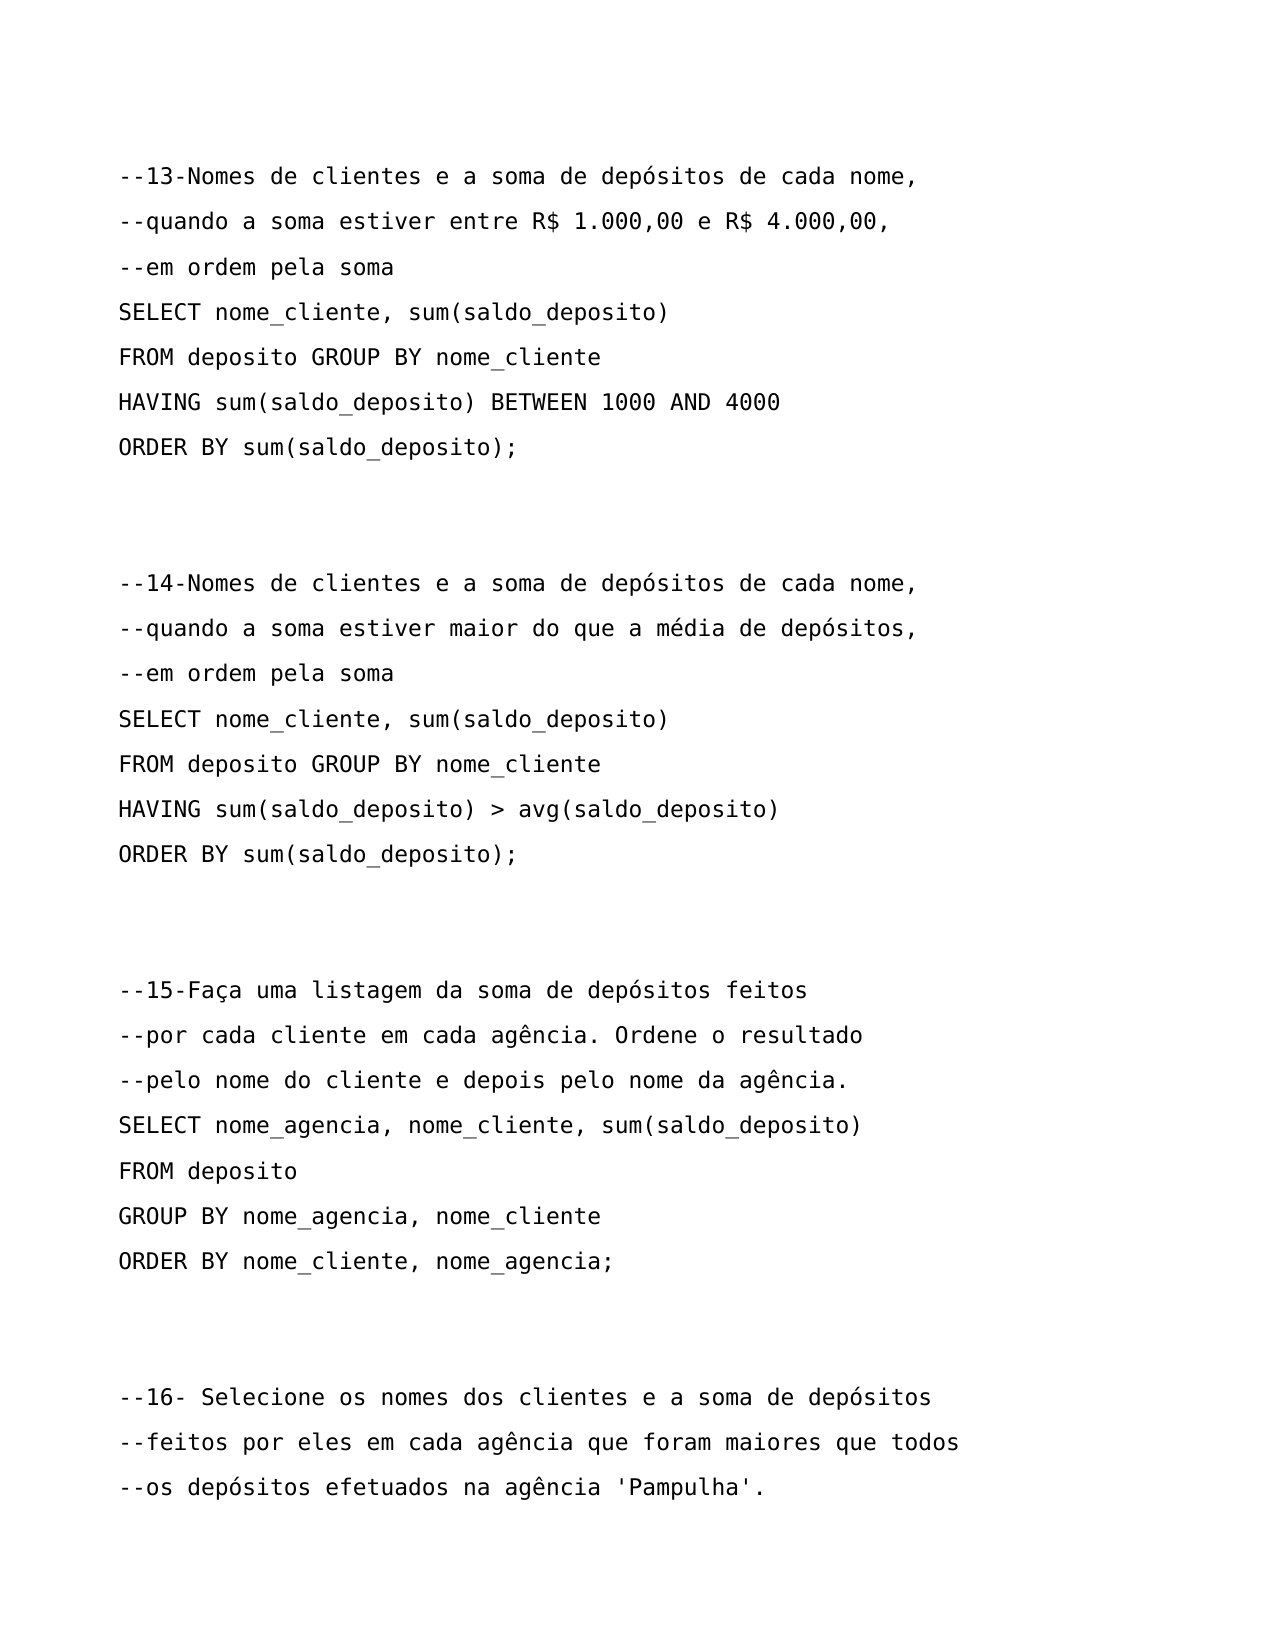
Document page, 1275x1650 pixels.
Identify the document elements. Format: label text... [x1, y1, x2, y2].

text FROM deposito GROUP BY nome_cliente [118, 751, 1157, 778]
text GROUP BY nome_agencia, nome_cliente [118, 1203, 1157, 1230]
text --em ordem pela soma [118, 661, 1157, 687]
text --16- Selecione os nomes dos clientes e a soma de depósitos [118, 1384, 1157, 1411]
text FROM deposito GROUP BY nome_cliente [118, 344, 1157, 371]
text --quando a soma estiver maior do que a média de depósitos, [118, 615, 1157, 642]
text SELECT nome_agencia, nome_cliente, sum(saldo_deposito) [118, 1113, 1157, 1139]
text ORDER BY sum(saldo_deposito); [118, 841, 1157, 868]
text --em ordem pela soma [118, 254, 1157, 280]
text --quando a soma estiver entre R$ 1.000,00 e R$ 4.000,00, [118, 208, 1157, 235]
text --14-Nomes de clientes e a soma de depósitos de cada nome, [118, 570, 1157, 597]
text FROM deposito [118, 1158, 1157, 1184]
text --por cada cliente em cada agência. Ordene o resultado [118, 1022, 1157, 1049]
text --pelo nome do cliente e depois pelo nome da agência. [118, 1067, 1157, 1094]
text --feitos por eles em cada agência que foram maiores que todos [118, 1429, 1157, 1456]
text --os depósitos efetuados na agência 'Pampulha'. [118, 1474, 1157, 1501]
text ORDER BY sum(saldo_deposito); [118, 434, 1157, 461]
text HAVING sum(saldo_deposito) BETWEEN 1000 AND 4000 [118, 389, 1157, 416]
text --13-Nomes de clientes e a soma de depósitos de cada nome, [118, 163, 1157, 190]
text --15-Faça uma listagem da soma de depósitos feitos [118, 977, 1157, 1004]
text SELECT nome_cliente, sum(saldo_deposito) [118, 706, 1157, 732]
text ORDER BY nome_cliente, nome_agencia; [118, 1248, 1157, 1275]
text HAVING sum(saldo_deposito) > avg(saldo_deposito) [118, 796, 1157, 823]
text SELECT nome_cliente, sum(saldo_deposito) [118, 299, 1157, 326]
